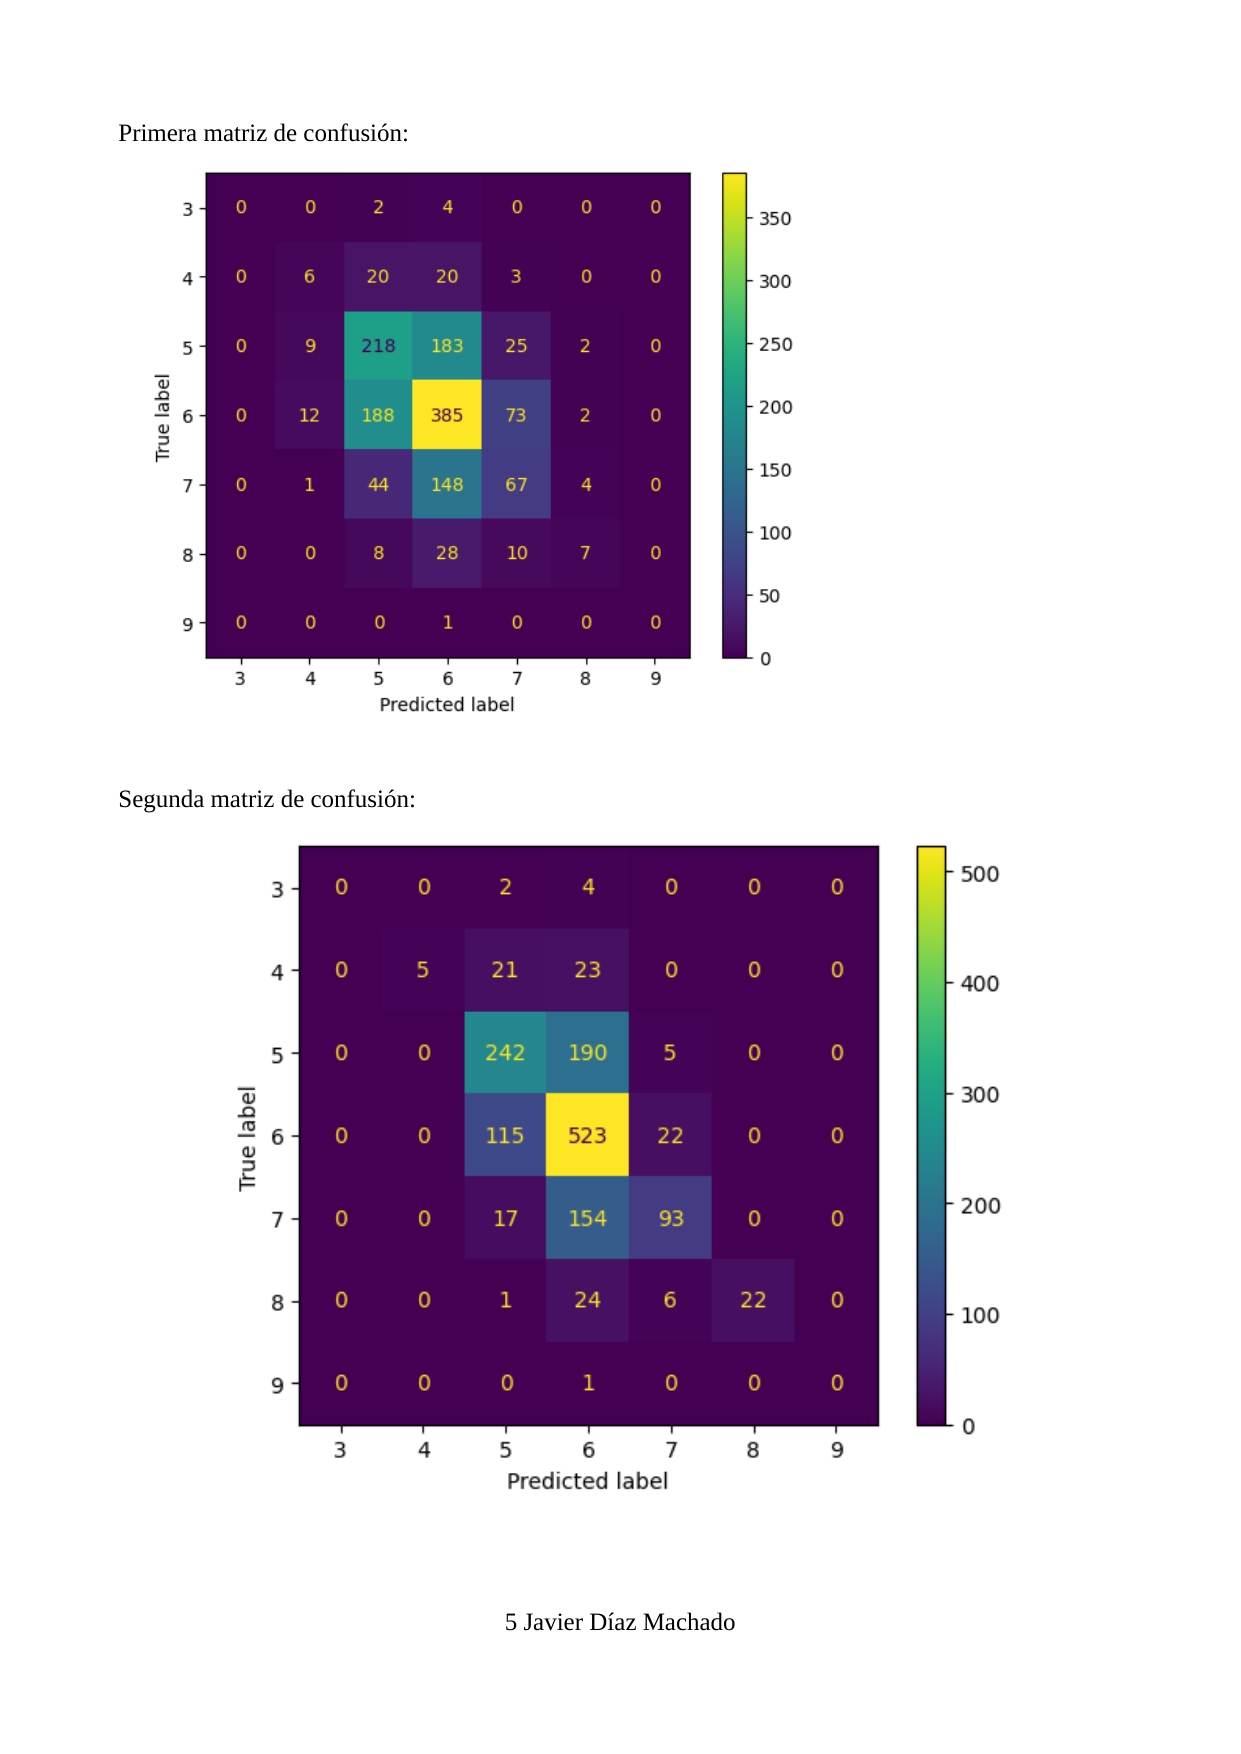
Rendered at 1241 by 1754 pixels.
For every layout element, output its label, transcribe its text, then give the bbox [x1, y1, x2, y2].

picture [224, 832, 1017, 1508]
text Segunda matriz de confusión: [118, 784, 1122, 813]
picture [143, 162, 806, 727]
text Primera matriz de confusión: [118, 118, 1122, 147]
